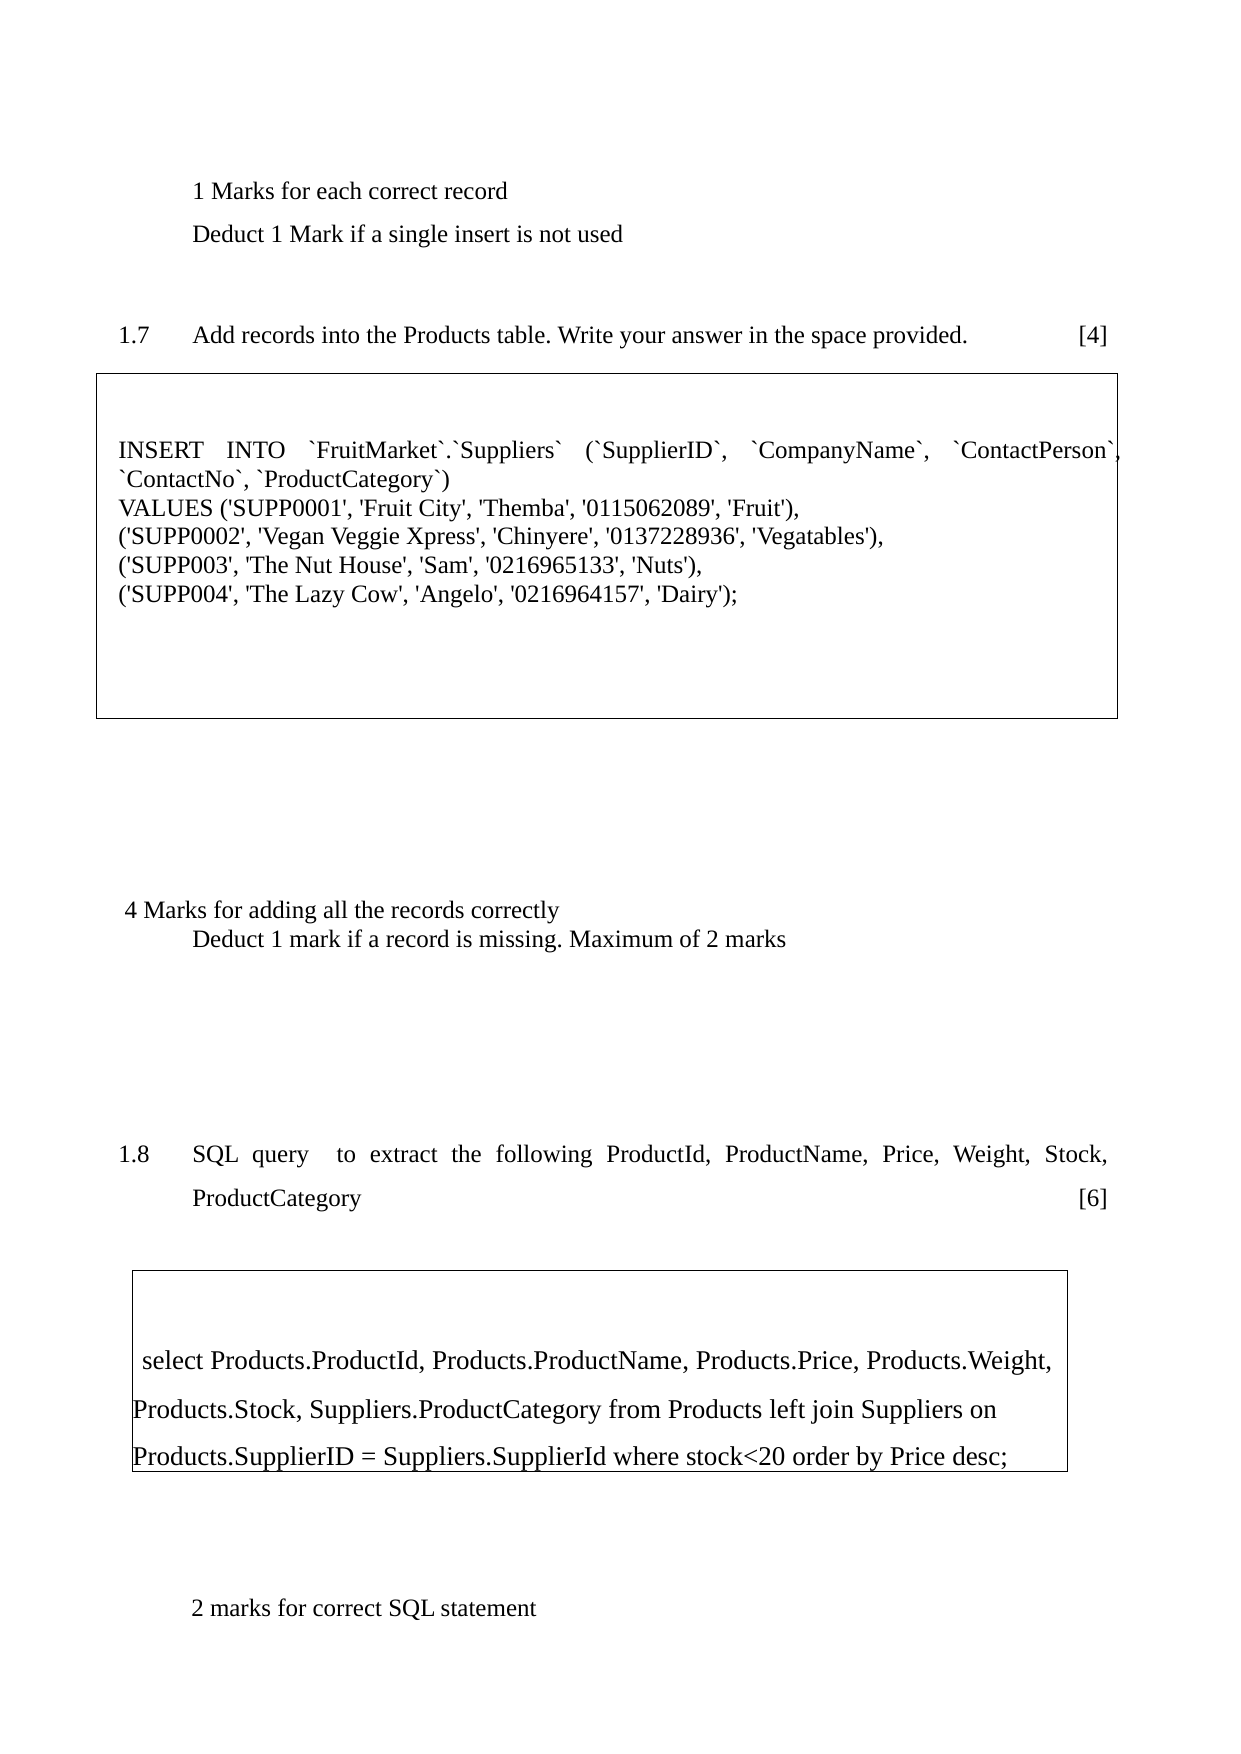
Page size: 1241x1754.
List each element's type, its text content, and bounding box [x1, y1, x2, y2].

text Deduct 1 Mark if a single insert is not used [118, 219, 1122, 248]
text 1.8 SQL query to extract the following ProductId, ProductName, Price, Weight, Stock, ProductCategory [6] [118, 1139, 1122, 1211]
text 2 marks for correct SQL statement [118, 1593, 1122, 1621]
text INSERT INTO `FruitMarket`.`Suppliers` (`SupplierID`, `CompanyName`, `ContactPerson`, `ContactNo`, `ProductCategory`) [118, 435, 1117, 493]
text ('SUPP0002', 'Vegan Veggie Xpress', 'Chinyere', '0137228936', 'Vegatables'), [118, 521, 1117, 550]
text ('SUPP004', 'The Lazy Cow', 'Angelo', '0216964157', 'Dairy'); [118, 579, 1117, 608]
text VALUES ('SUPP0001', 'Fruit City', 'Themba', '0115062089', 'Fruit'), [118, 493, 1117, 521]
text 4 Marks for adding all the records correctly [118, 895, 1122, 924]
text 1.7 Add records into the Products table. Write your answer in the space provided. [4] [118, 320, 1122, 349]
text ('SUPP003', 'The Nut House', 'Sam', '0216965133', 'Nuts'), [118, 550, 1117, 579]
text Deduct 1 mark if a record is missing. Maximum of 2 marks [118, 924, 1122, 953]
text 1 Marks for each correct record [118, 176, 1122, 205]
